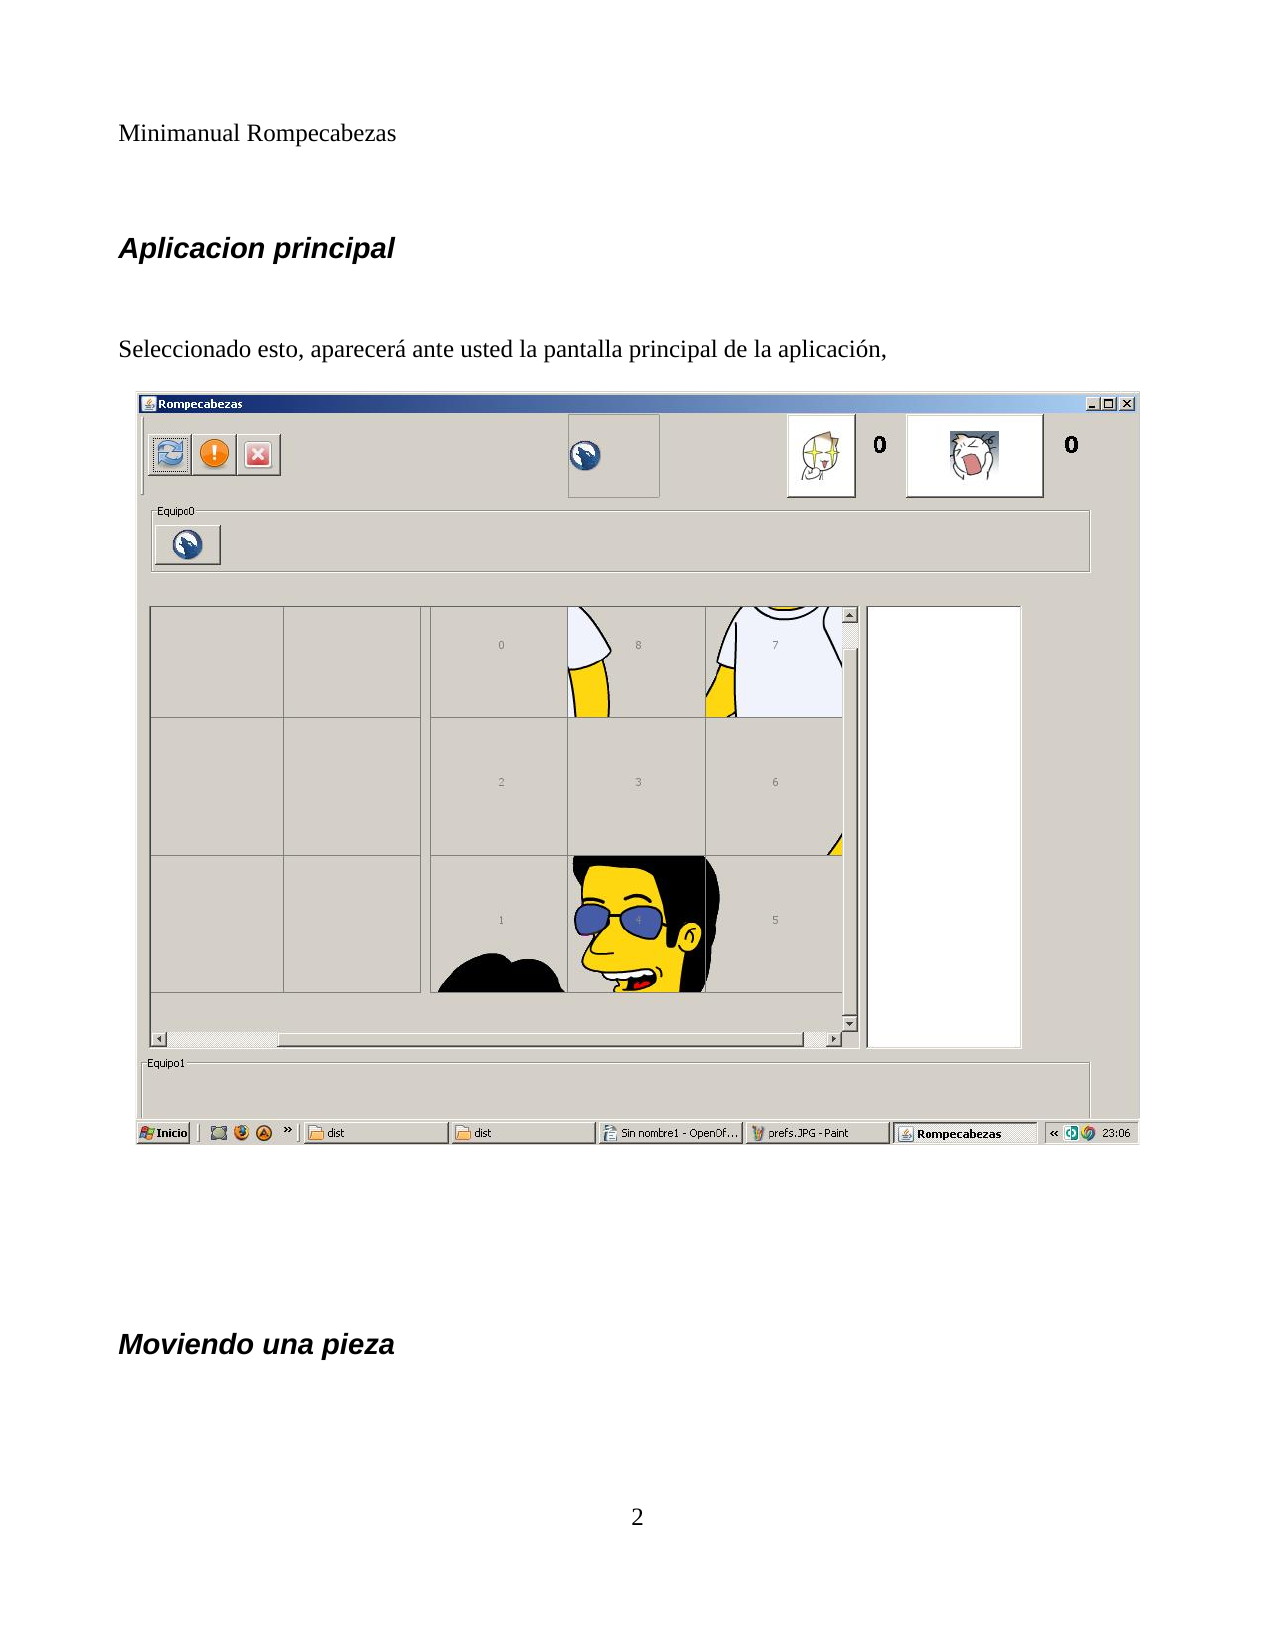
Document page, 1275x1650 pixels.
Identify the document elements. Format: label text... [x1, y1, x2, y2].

subtitle Aplicacion principal [118, 231, 1157, 264]
subtitle Moviendo una pieza [118, 1327, 1157, 1361]
picture [135, 391, 1140, 1145]
text Seleccionado esto, aparecerá ante usted la pantalla principal de la aplicación, [118, 334, 1157, 363]
